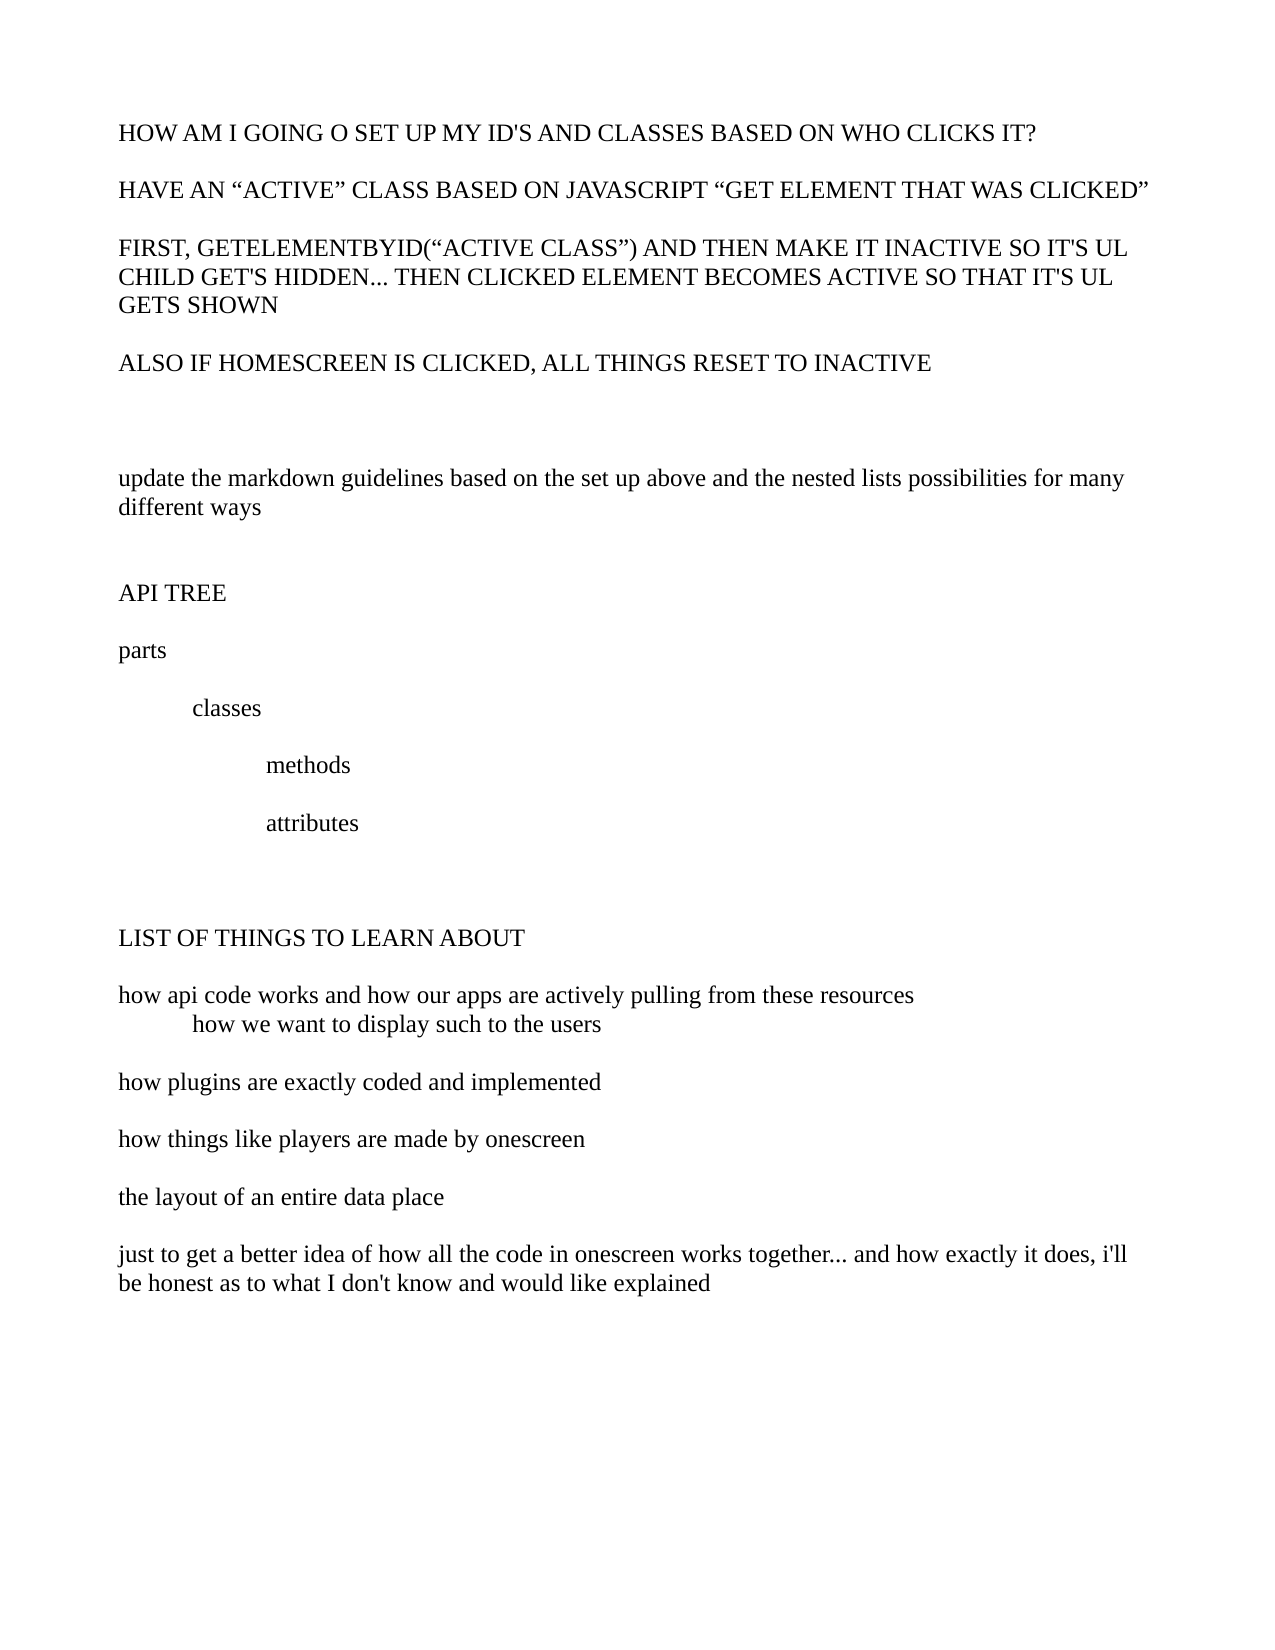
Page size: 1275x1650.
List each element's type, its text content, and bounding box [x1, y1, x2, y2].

text how things like players are made by onescreen [118, 1124, 1157, 1153]
text just to get a better idea of how all the code in onescreen works together... and how exactly it does, i'll be honest as to what I don't know and would like explained [118, 1239, 1157, 1297]
text how plugins are exactly coded and implemented [118, 1067, 1157, 1096]
text attributes [118, 808, 1157, 837]
text FIRST, GETELEMENTBYID(“ACTIVE CLASS”) AND THEN MAKE IT INACTIVE SO IT'S UL CHILD GET'S HIDDEN... THEN CLICKED ELEMENT BECOMES ACTIVE SO THAT IT'S UL GETS SHOWN [118, 233, 1157, 319]
text LIST OF THINGS TO LEARN ABOUT [118, 923, 1157, 952]
text methods [118, 751, 1157, 779]
text update the markdown guidelines based on the set up above and the nested lists possibilities for many different ways [118, 463, 1157, 521]
text HOW AM I GOING O SET UP MY ID'S AND CLASSES BASED ON WHO CLICKS IT? [118, 118, 1157, 147]
text API TREE [118, 578, 1157, 607]
text how api code works and how our apps are actively pulling from these resources [118, 981, 1157, 1009]
text the layout of an entire data place [118, 1182, 1157, 1211]
text how we want to display such to the users [118, 1009, 1157, 1038]
text HAVE AN “ACTIVE” CLASS BASED ON JAVASCRIPT “GET ELEMENT THAT WAS CLICKED” [118, 176, 1157, 204]
text ALSO IF HOMESCREEN IS CLICKED, ALL THINGS RESET TO INACTIVE [118, 348, 1157, 377]
text classes [118, 693, 1157, 722]
text parts [118, 636, 1157, 664]
